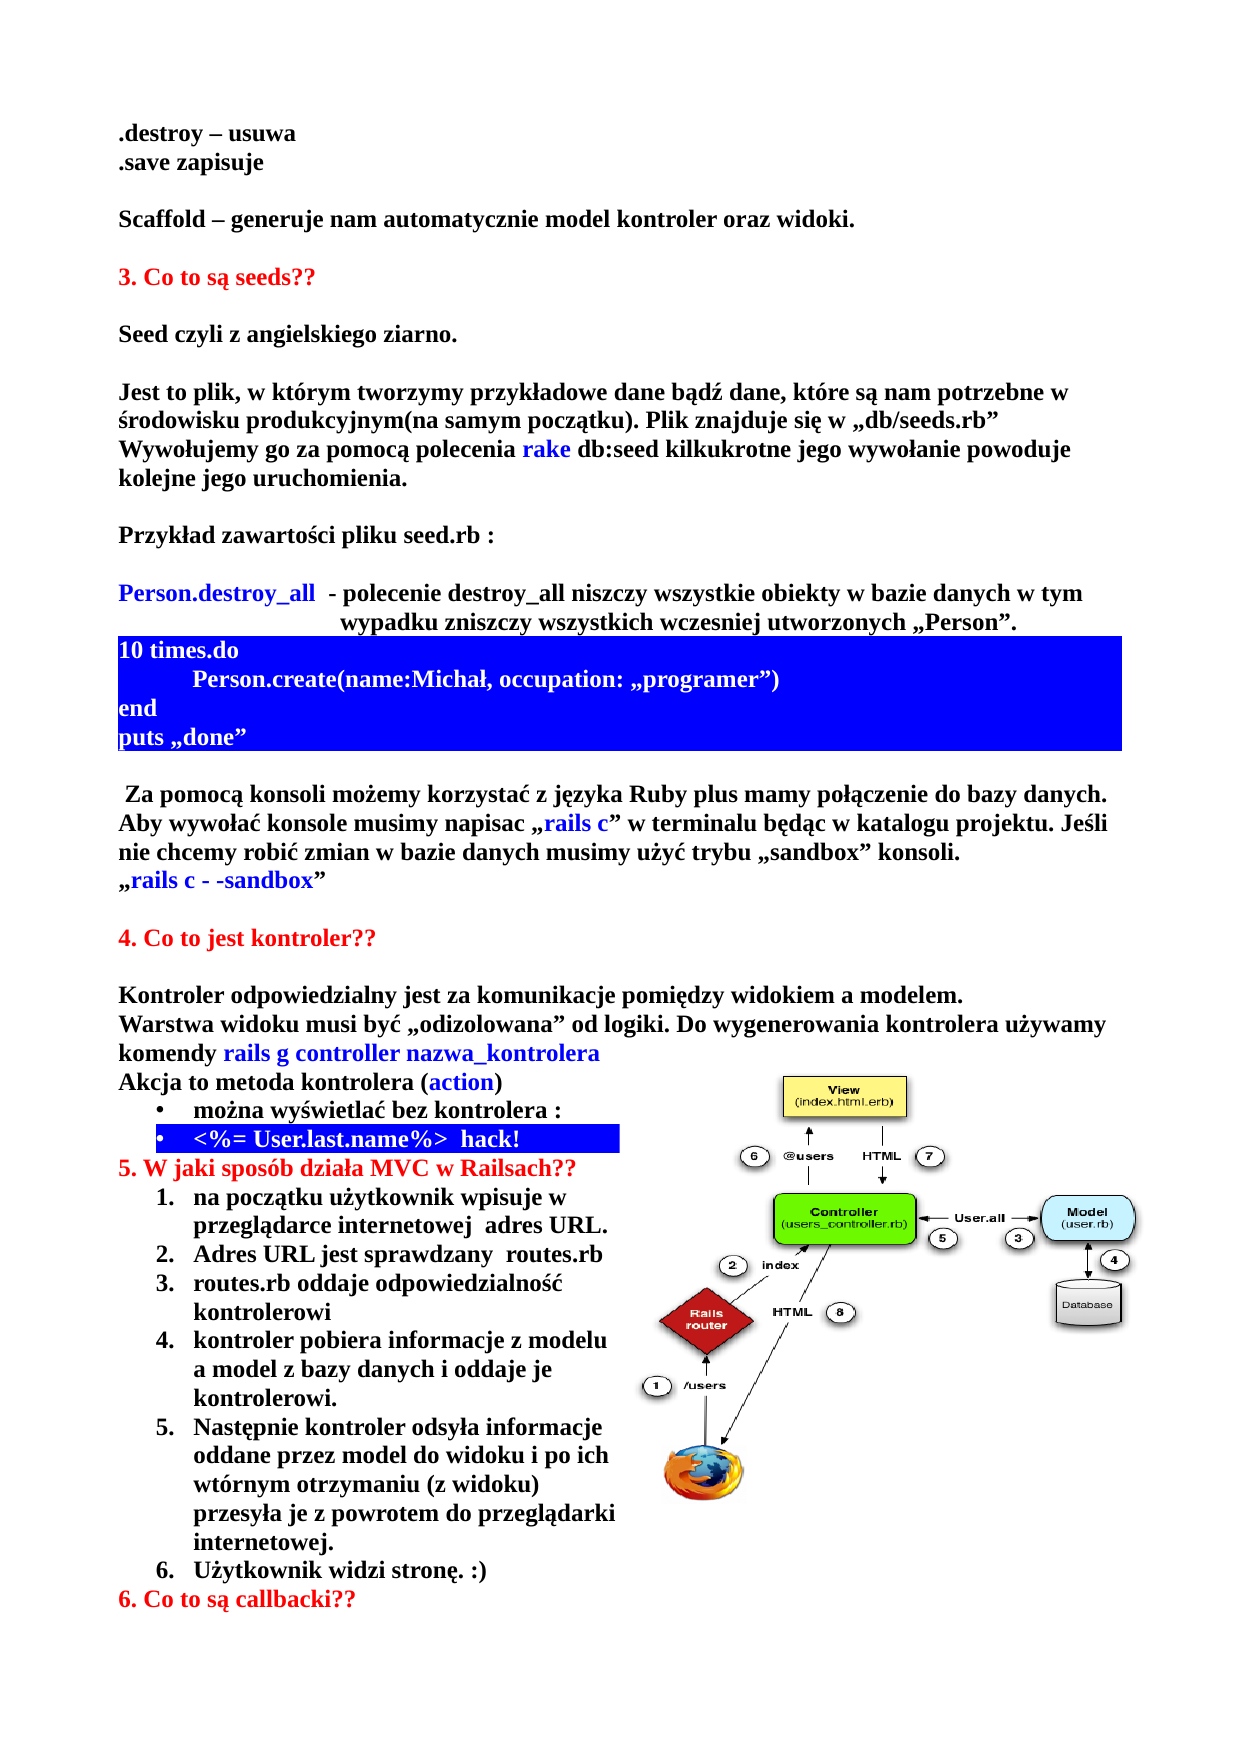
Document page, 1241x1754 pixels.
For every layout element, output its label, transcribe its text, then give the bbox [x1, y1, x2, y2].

list można wyświetlać bez kontrolera : [156, 1096, 619, 1124]
text Za pomocą konsoli możemy korzystać z języka Ruby plus mamy połączenie do bazy danych. Aby wywołać konsole musimy napisac „rails c” w terminalu będąc w katalogu projektu. Jeśli nie chcemy robić zmian w bazie danych musimy użyć trybu „sandbox” konsoli. [118, 779, 1122, 866]
text 10 times.do [118, 636, 1122, 664]
list kontroler pobiera informacje z modelu a model z bazy danych i oddaje je kontrolerowi. [156, 1326, 619, 1412]
text 6. Co to są callbacki?? [118, 1584, 1122, 1613]
text 4. Co to jest kontroler?? [118, 923, 1122, 952]
text .save zapisuje [118, 147, 1122, 176]
text 3. Co to są seeds?? [118, 262, 1122, 291]
picture [619, 1061, 1158, 1511]
text .destroy – usuwa [118, 118, 1122, 147]
text Person.destroy_all - polecenie destroy_all niszczy wszystkie obiekty w bazie danych w tym wypadku zniszczy wszystkich wczesniej utworzonych „Person”. [118, 578, 1122, 636]
text puts „done” [118, 722, 1122, 751]
text Seed czyli z angielskiego ziarno. [118, 319, 1122, 348]
text Jest to plik, w którym tworzymy przykładowe dane bądź dane, które są nam potrzebne w środowisku produkcyjnym(na samym początku). Plik znajduje się w „db/seeds.rb” [118, 377, 1122, 434]
text end [118, 693, 1122, 722]
text Warstwa widoku musi być „odizolowana” od logiki. Do wygenerowania kontrolera używamy komendy rails g controller nazwa_kontrolera [118, 1009, 1122, 1067]
text Wywołujemy go za pomocą polecenia rake db:seed kilkukrotne jego wywołanie powoduje kolejne jego uruchomienia. [118, 434, 1122, 492]
list Następnie kontroler odsyła informacje oddane przez model do widoku i po ich wtórnym otrzymaniu (z widoku) przesyła je z powrotem do przeglądarki internetowej. [156, 1412, 1122, 1556]
text 5. W jaki sposób działa MVC w Railsach?? [118, 1153, 619, 1182]
text Akcja to metoda kontrolera (action) [118, 1067, 619, 1096]
list <%= User.last.name%> hack! [156, 1124, 619, 1153]
list Użytkownik widzi stronę. :) [156, 1556, 1122, 1584]
text „rails c - -sandbox” [118, 866, 1122, 894]
text Przykład zawartości pliku seed.rb : [118, 521, 1122, 549]
list Adres URL jest sprawdzany routes.rb [156, 1239, 619, 1268]
list na początku użytkownik wpisuje w przeglądarce internetowej adres URL. [156, 1182, 619, 1239]
text Person.create(name:Michał, occupation: „programer”) [118, 664, 1122, 693]
text Scaffold – generuje nam automatycznie model kontroler oraz widoki. [118, 204, 1122, 233]
list routes.rb oddaje odpowiedzialność kontrolerowi [156, 1268, 619, 1326]
text Kontroler odpowiedzialny jest za komunikacje pomiędzy widokiem a modelem. [118, 981, 1122, 1009]
